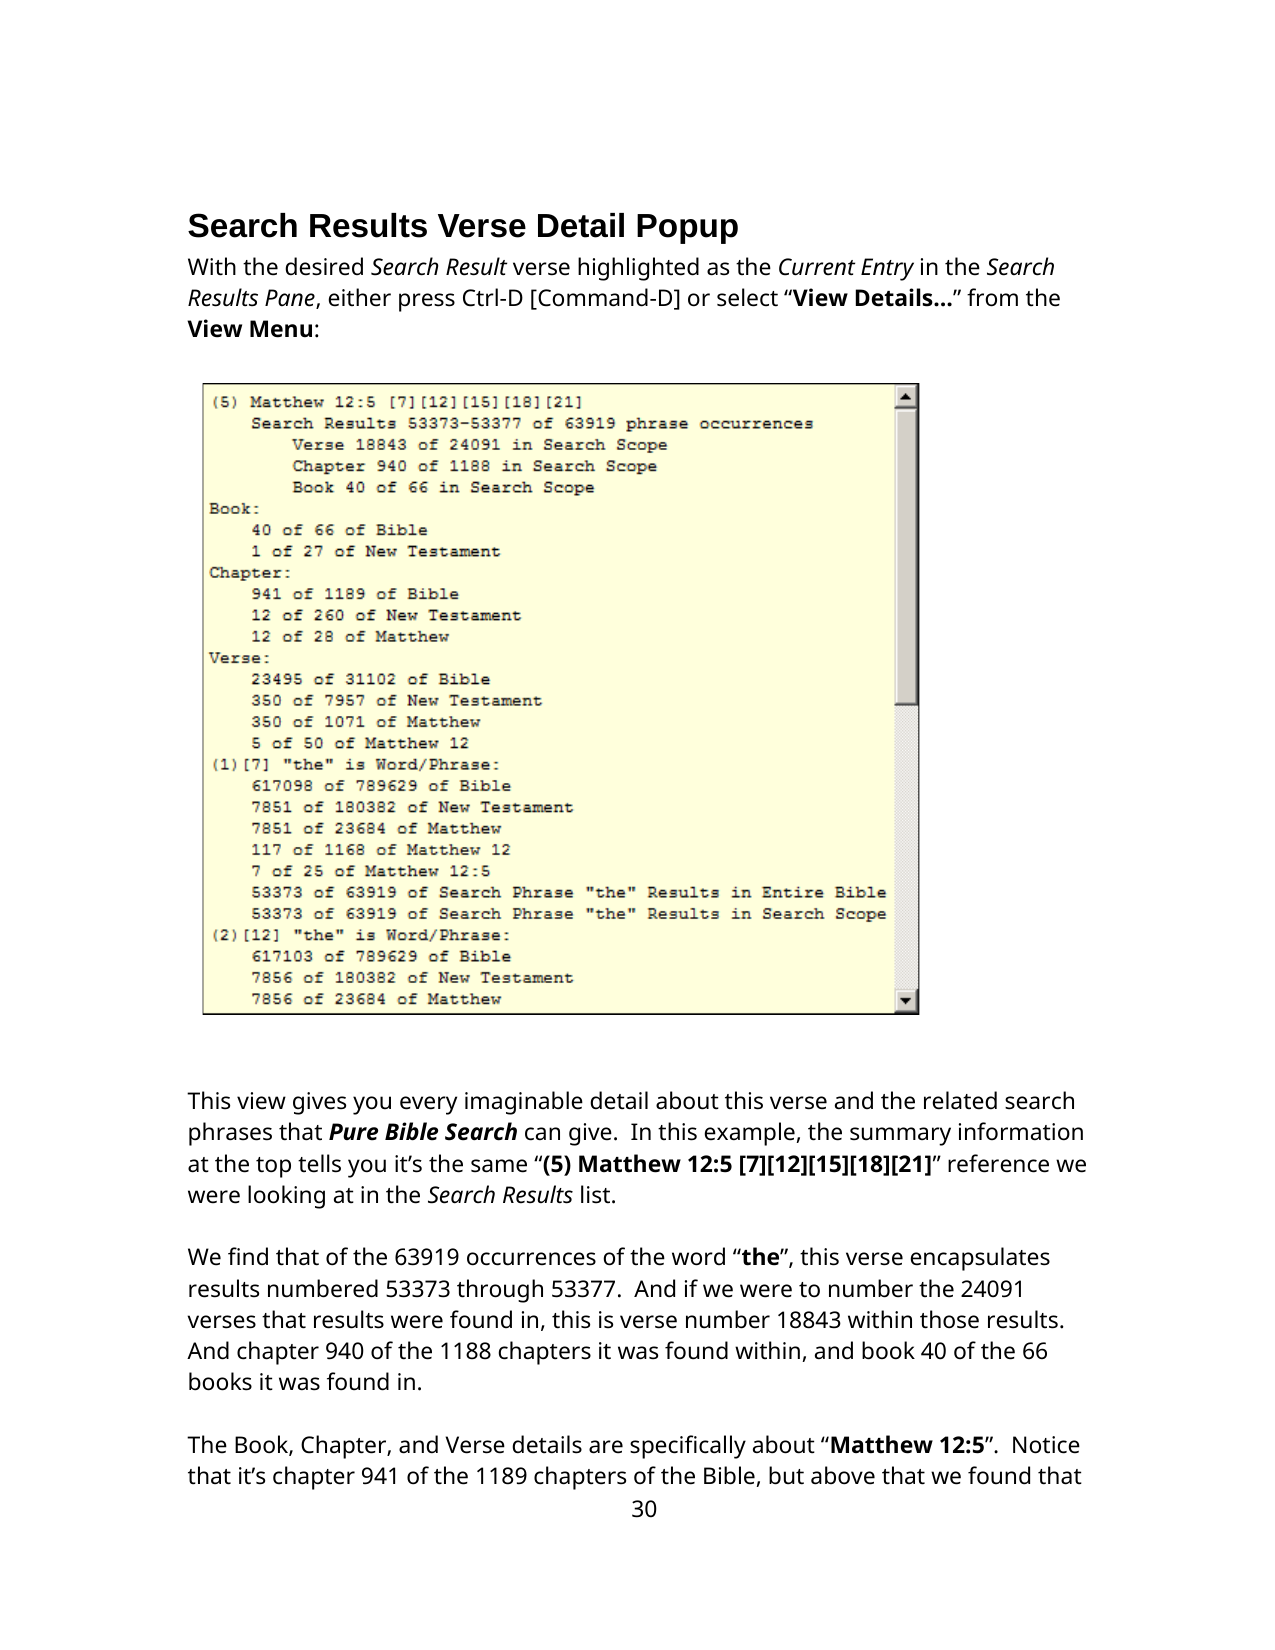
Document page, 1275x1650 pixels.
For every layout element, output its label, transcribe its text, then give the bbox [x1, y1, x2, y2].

text With the desired Search Result verse highlighted as the Current Entry in the Search Results Pane, either press Ctrl-D [Command-D] or select “View Details…” from the View Menu: [187, 251, 1087, 345]
text We find that of the 63919 occurrences of the word “the”, this verse encapsulates results numbered 53373 through 53377. And if we were to number the 24091 verses that results were found in, this is verse number 18843 within those results. And chapter 940 of the 1188 chapters it was found within, and book 40 of the 66 books it was found in. [187, 1241, 1087, 1397]
subtitle Search Results Verse Detail Popup [187, 206, 1087, 245]
picture [202, 383, 920, 1015]
text This view gives you every imaginable detail about this verse and the related search phrases that Pure Bible Search can give. In this example, the summary information at the top tells you it’s the same “(5) Matthew 12:5 [7][12][15][18][21]” reference we were looking at in the Search Results list. [187, 1085, 1087, 1210]
text The Book, Chapter, and Verse details are specifically about “Matthew 12:5”. Notice that it’s chapter 941 of the 1189 chapters of the Bible, but above that we found that [187, 1429, 1087, 1491]
